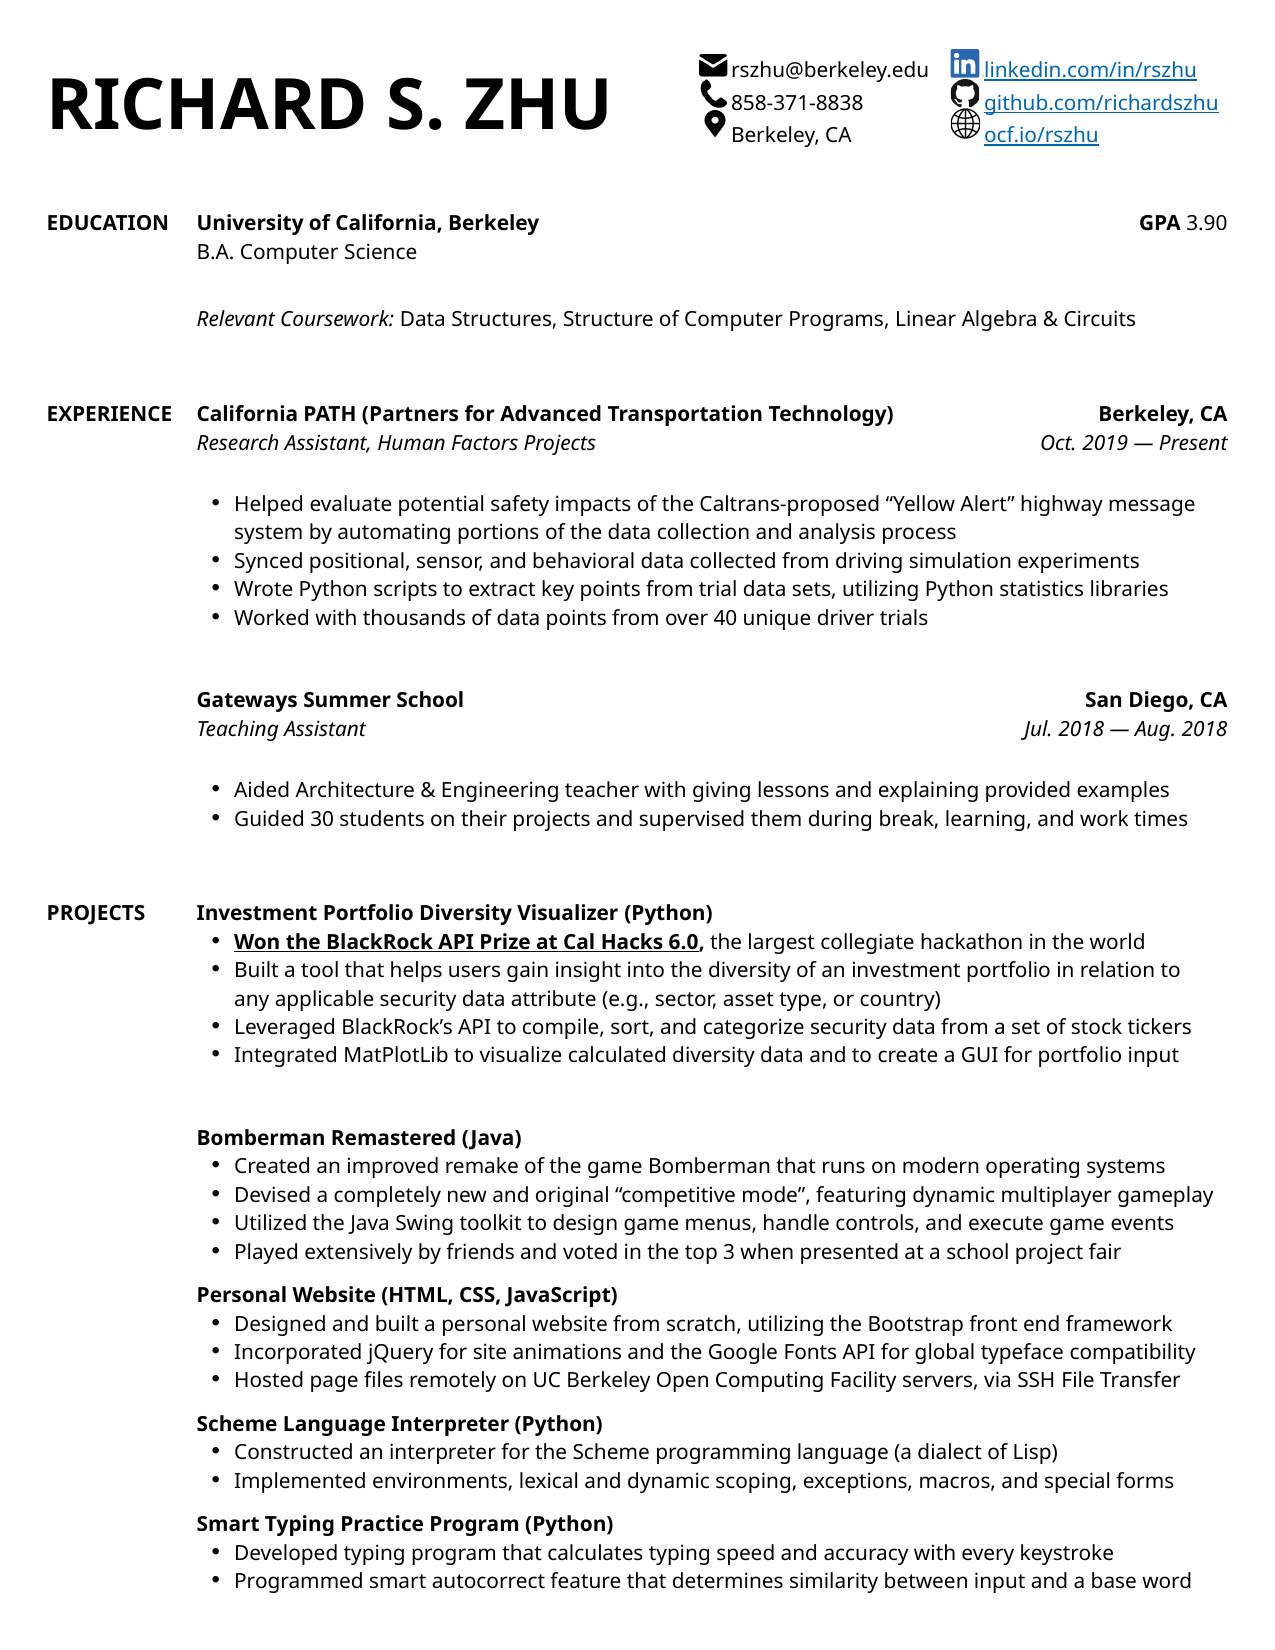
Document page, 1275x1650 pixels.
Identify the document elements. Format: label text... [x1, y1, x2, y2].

table_cell [46, 1394, 196, 1494]
table_cell Smart Typing Practice Program (Python) Developed typing program that calculates typing speed and accuracy with every keystroke Programmed smart autocorrect feature that determines similarity between input and a base word [196, 1494, 1228, 1595]
table_header California PATH (Partners for Advanced Transportation Technology) Research Assistant, Human Factors Projects [196, 372, 984, 456]
table_cell Scheme Language Interpreter (Python) Constructed an interpreter for the Scheme programming language (a dialect of Lisp) Implemented environments, lexical and dynamic scoping, exceptions, macros, and special forms [196, 1394, 1228, 1494]
table_header EDUCATION [46, 182, 196, 265]
table_header Bomberman Remastered (Java) Created an improved remake of the game Bomberman that runs on modern operating systems Devised a completely new and original “competitive mode”, featuring dynamic multiplayer gameplay Utilized the Java Swing toolkit to design game menus, handle controls, and execute game events Played extensively by friends and voted in the top 3 when presented at a school project fair [196, 1108, 1228, 1265]
table_cell [46, 1494, 196, 1595]
picture [696, 48, 730, 108]
table_header University of California, Berkeley B.A. Computer Science [196, 182, 862, 265]
table_header Investment Portfolio Diversity Visualizer (Python) Won the BlackRock API Prize at Cal Hacks 6.0, the largest collegiate hackathon in the world Built a tool that helps users gain insight into the diversity of an investment portfolio in relation to any applicable security data attribute (e.g., sector, asset type, or country) Leveraged BlackRock’s API to compile, sort, and categorize security data from a set of stock tickers Integrated MatPlotLib to visualize calculated diversity data and to create a GUI for portfolio input [196, 871, 1228, 1069]
table_header GPA 3.90 [862, 182, 1228, 265]
table_header [46, 305, 196, 333]
table_cell [46, 1265, 196, 1394]
table_header linkedin.com/in/rszhu github.com/richardszhu ocf.io/rszhu [984, 51, 1228, 153]
picture [950, 79, 981, 139]
picture [701, 110, 729, 137]
table_cell Personal Website (HTML, CSS, JavaScript) Designed and built a personal website from scratch, utilizing the Bootstrap front end framework Incorporated jQuery for site animations and the Google Fonts API for global typeface compatibility Hosted page files remotely on UC Berkeley Open Computing Facility servers, via SSH File Transfer [196, 1265, 1228, 1394]
table_header [46, 670, 196, 742]
table_header rszhu@berkeley.edu 858-371-8838 Berkeley, CA [731, 51, 946, 153]
table_header EXPERIENCE [46, 372, 196, 456]
table_header Aided Architecture & Engineering teacher with giving lessons and explaining provided examples Guided 30 students on their projects and supervised them during break, learning, and work times [196, 775, 1228, 832]
table_header [946, 51, 984, 153]
table_header PROJECTS [46, 871, 196, 1069]
table_header [703, 51, 731, 153]
picture [950, 49, 984, 78]
table_header Helped evaluate potential safety impacts of the Caltrans-proposed “Yellow Alert” highway message system by automating portions of the data collection and analysis process Synced positional, sensor, and behavioral data collected from driving simulation experiments Wrote Python scripts to extract key points from trial data sets, utilizing Python statistics libraries Worked with thousands of data points from over 40 unique driver trials [196, 489, 1228, 631]
table_header Berkeley, CA Oct. 2019 — Present [984, 372, 1228, 456]
table_header [46, 1108, 196, 1265]
table_header Gateways Summer School Teaching Assistant [196, 670, 956, 742]
table_header RICHARD S. ZHU [46, 51, 703, 153]
table_header Relevant Coursework: Data Structures, Structure of Computer Programs, Linear Algebra & Circuits [196, 305, 1228, 333]
table_header San Diego, CA Jul. 2018 — Aug. 2018 [956, 670, 1228, 742]
table_header [46, 775, 196, 832]
table_header [46, 489, 196, 631]
